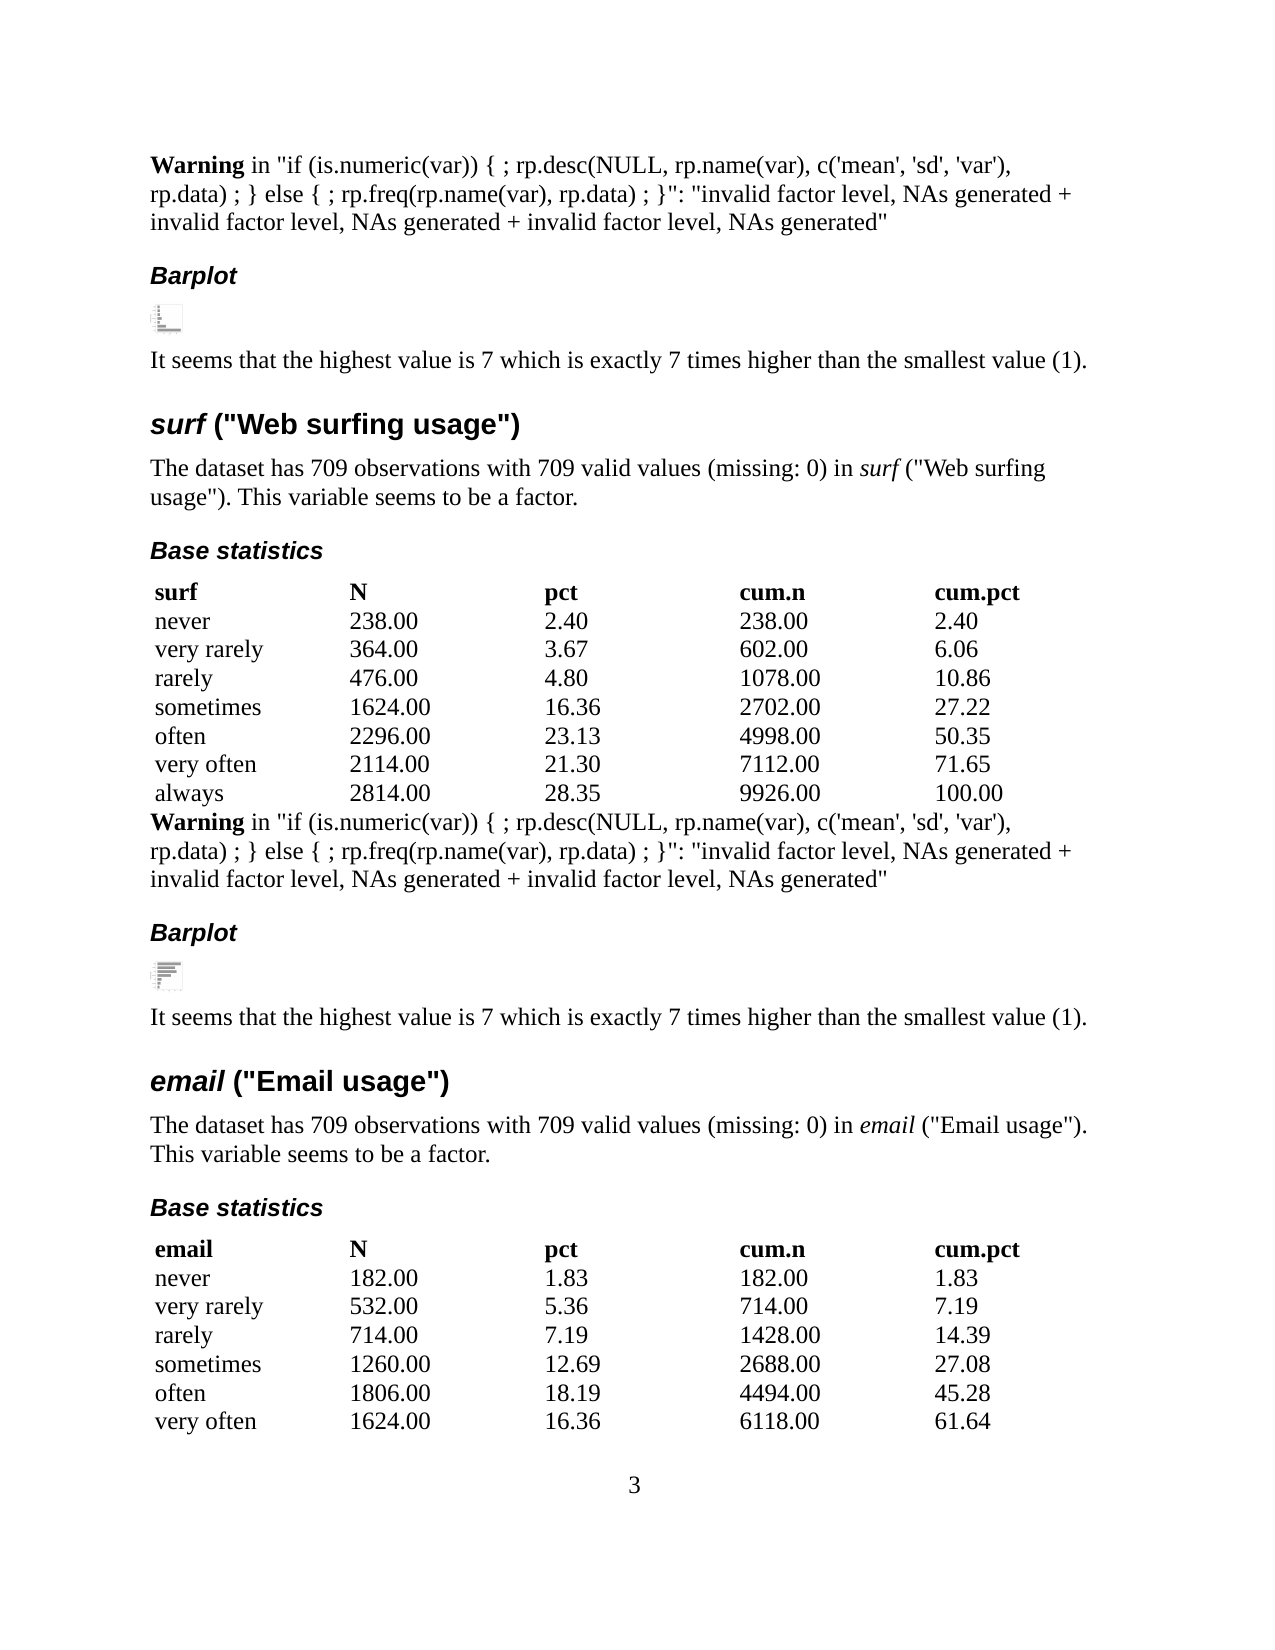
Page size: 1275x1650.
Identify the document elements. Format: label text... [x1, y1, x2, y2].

table_cell 27.08 [930, 1349, 1125, 1378]
table_cell very rarely [150, 635, 345, 663]
table_cell rarely [150, 1320, 345, 1349]
table_cell 1806.00 [345, 1378, 540, 1406]
table_cell 6118.00 [735, 1406, 930, 1435]
table_cell rarely [150, 663, 345, 692]
table_cell 2702.00 [735, 692, 930, 721]
table_cell 28.35 [540, 778, 735, 807]
table_cell 21.30 [540, 750, 735, 778]
table_header pct [540, 577, 735, 606]
table_cell 2.40 [540, 606, 735, 634]
table_cell 50.35 [930, 721, 1125, 749]
table_cell often [150, 721, 345, 749]
table_cell 16.36 [540, 1406, 735, 1435]
text The dataset has 709 observations with 709 valid values (missing: 0) in surf ("Web surfing usage"). This variable seems to be a factor. [150, 453, 1125, 511]
picture [150, 302, 184, 336]
table_cell 4.80 [540, 663, 735, 692]
table_cell often [150, 1378, 345, 1406]
table_header N [345, 577, 540, 606]
table_cell 2296.00 [345, 721, 540, 749]
table_header cum.pct [930, 577, 1125, 606]
table_cell 14.39 [930, 1320, 1125, 1349]
table_cell 2114.00 [345, 750, 540, 778]
table_cell 10.86 [930, 663, 1125, 692]
table_header cum.n [735, 1234, 930, 1263]
table_header cum.pct [930, 1234, 1125, 1263]
table_cell 602.00 [735, 635, 930, 663]
subtitle Barplot [150, 918, 1125, 947]
table_cell 2814.00 [345, 778, 540, 807]
table_cell always [150, 778, 345, 807]
table_cell 6.06 [930, 635, 1125, 663]
table_cell 7112.00 [735, 750, 930, 778]
table_cell very often [150, 750, 345, 778]
table_cell 45.28 [930, 1378, 1125, 1406]
subtitle Base statistics [150, 536, 1125, 564]
table_header email [150, 1234, 345, 1263]
table_cell 5.36 [540, 1291, 735, 1320]
table_cell 714.00 [345, 1320, 540, 1349]
table_header pct [540, 1234, 735, 1263]
table_cell 1624.00 [345, 1406, 540, 1435]
subtitle email ("Email usage") [150, 1064, 1125, 1098]
table_cell 71.65 [930, 750, 1125, 778]
table_cell never [150, 606, 345, 634]
table_cell 238.00 [735, 606, 930, 634]
table_cell 2.40 [930, 606, 1125, 634]
text It seems that the highest value is 7 which is exactly 7 times higher than the smallest value (1). [150, 345, 1125, 373]
table_cell 2688.00 [735, 1349, 930, 1378]
table_cell sometimes [150, 1349, 345, 1378]
table_cell very often [150, 1406, 345, 1435]
text The dataset has 709 observations with 709 valid values (missing: 0) in email ("Email usage"). This variable seems to be a factor. [150, 1110, 1125, 1168]
table_cell 4494.00 [735, 1378, 930, 1406]
table_cell 1624.00 [345, 692, 540, 721]
table_cell 182.00 [735, 1263, 930, 1291]
table_cell 4998.00 [735, 721, 930, 749]
table_cell 1.83 [540, 1263, 735, 1291]
table_cell 1078.00 [735, 663, 930, 692]
table_cell 238.00 [345, 606, 540, 634]
table_cell 16.36 [540, 692, 735, 721]
table_cell 61.64 [930, 1406, 1125, 1435]
text Warning in "if (is.numeric(var)) { ; rp.desc(NULL, rp.name(var), c('mean', 'sd', 'var'), rp.data) ; } else { ; rp.freq(rp.name(var), rp.data) ; }": "invalid factor level, NAs generated + invalid factor level, NAs generated + invalid factor level, NAs generated" [150, 807, 1125, 893]
table_cell 714.00 [735, 1291, 930, 1320]
subtitle Base statistics [150, 1193, 1125, 1221]
subtitle surf ("Web surfing usage") [150, 407, 1125, 441]
table_cell 3.67 [540, 635, 735, 663]
table_cell 7.19 [930, 1291, 1125, 1320]
text It seems that the highest value is 7 which is exactly 7 times higher than the smallest value (1). [150, 1002, 1125, 1030]
text Warning in "if (is.numeric(var)) { ; rp.desc(NULL, rp.name(var), c('mean', 'sd', 'var'), rp.data) ; } else { ; rp.freq(rp.name(var), rp.data) ; }": "invalid factor level, NAs generated + invalid factor level, NAs generated + invalid factor level, NAs generated" [150, 150, 1125, 236]
table_cell 1428.00 [735, 1320, 930, 1349]
table_header cum.n [735, 577, 930, 606]
table_header surf [150, 577, 345, 606]
table_cell 1.83 [930, 1263, 1125, 1291]
table_cell 23.13 [540, 721, 735, 749]
table_cell 7.19 [540, 1320, 735, 1349]
picture [150, 959, 184, 993]
table_cell 182.00 [345, 1263, 540, 1291]
table_cell never [150, 1263, 345, 1291]
table_cell 1260.00 [345, 1349, 540, 1378]
table_cell 532.00 [345, 1291, 540, 1320]
table_cell very rarely [150, 1291, 345, 1320]
table_cell 100.00 [930, 778, 1125, 807]
table_cell 18.19 [540, 1378, 735, 1406]
table_cell sometimes [150, 692, 345, 721]
table_cell 476.00 [345, 663, 540, 692]
table_header N [345, 1234, 540, 1263]
table_cell 12.69 [540, 1349, 735, 1378]
table_cell 27.22 [930, 692, 1125, 721]
subtitle Barplot [150, 261, 1125, 290]
table_cell 364.00 [345, 635, 540, 663]
table_cell 9926.00 [735, 778, 930, 807]
